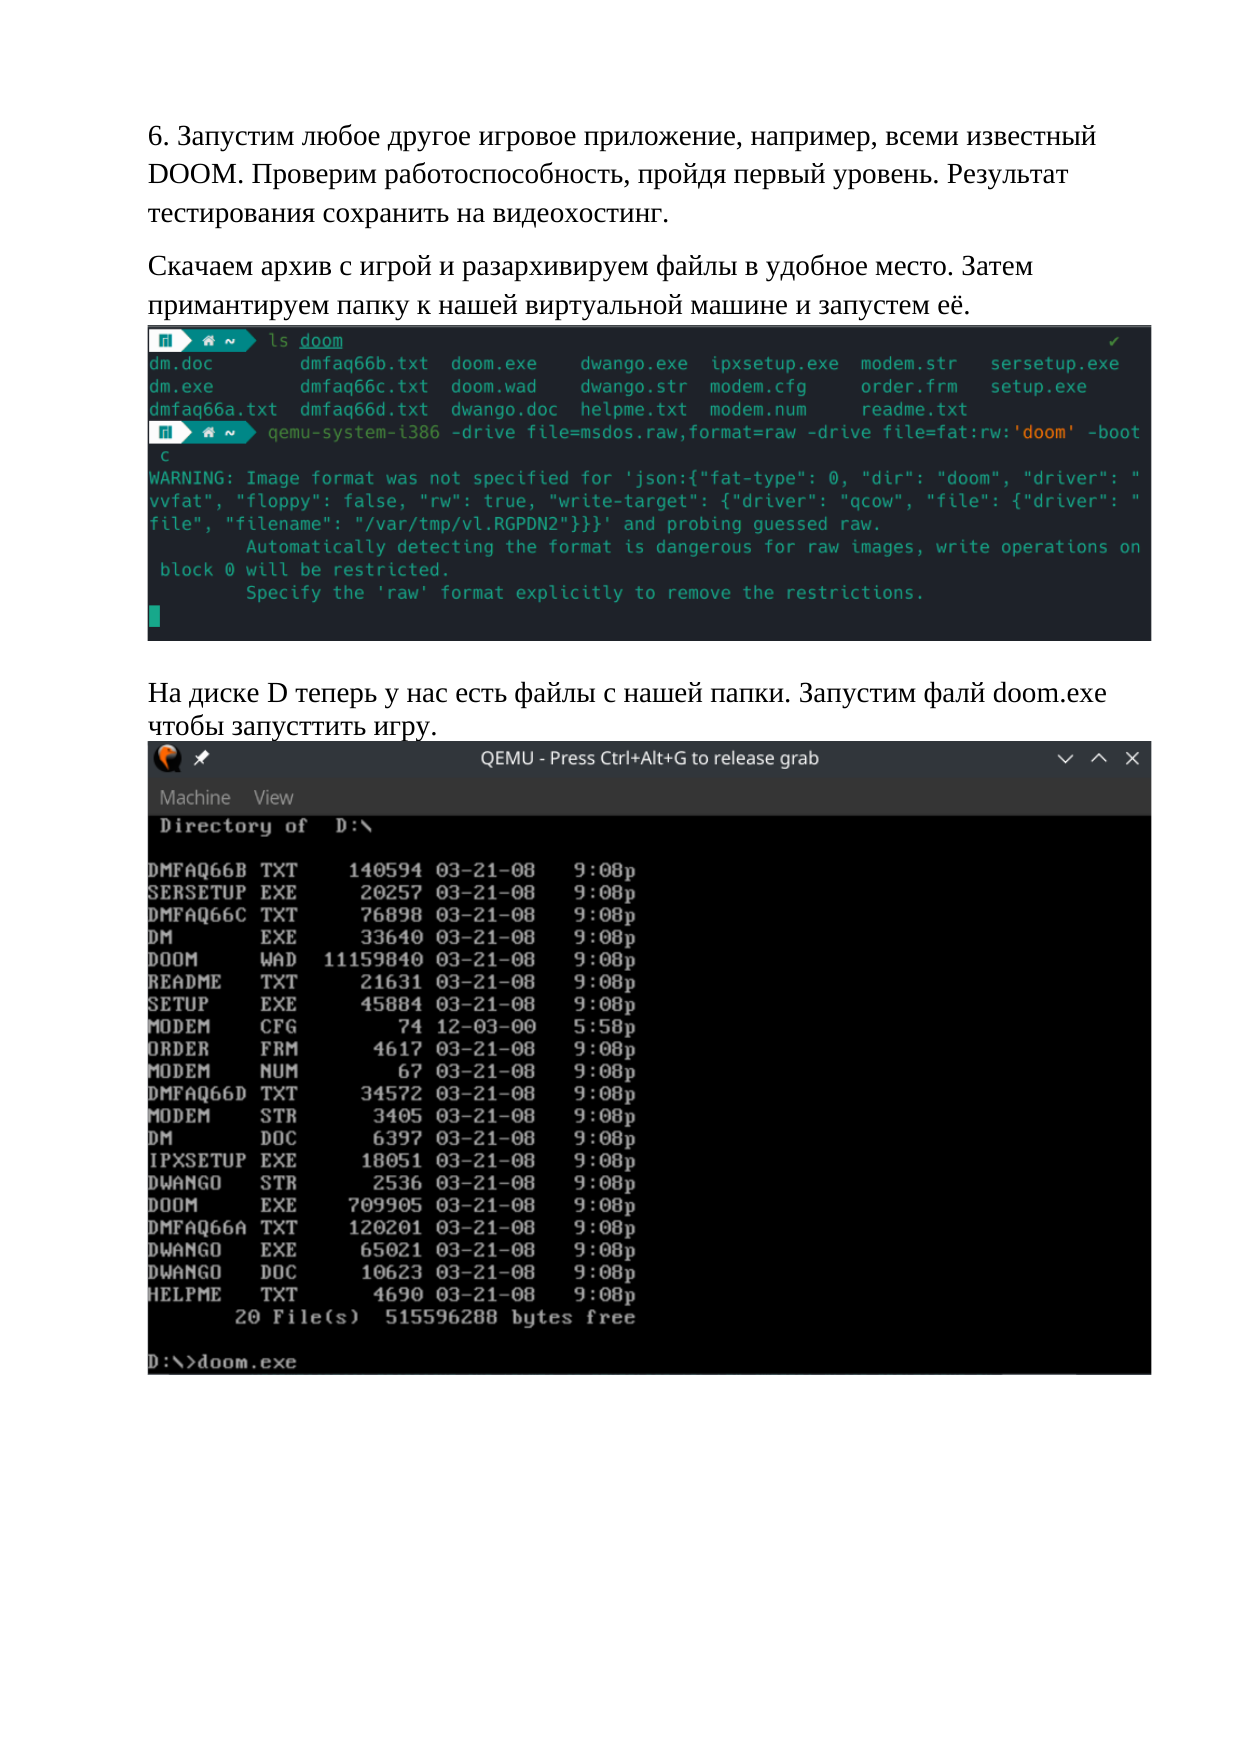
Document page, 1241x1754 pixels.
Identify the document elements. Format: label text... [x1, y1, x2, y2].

picture [147, 325, 1152, 641]
picture [147, 741, 1152, 1375]
text Скачаем архив с игрой и разархивируем файлы в удобное место. Затем примантируем папку к нашей виртуальной машине и запустем её. [148, 248, 1152, 320]
text 6. Запустим любое другое игровое приложение, например, всеми известный DOOM. Проверим работоспособность, пройдя первый уровень. Результат тестирования сохранить на видеохостинг. [148, 118, 1152, 229]
text На диске D теперь у нас есть файлы с нашей папки. Запустим фалй doom.exe чтобы запусттить игру. [148, 675, 1152, 741]
